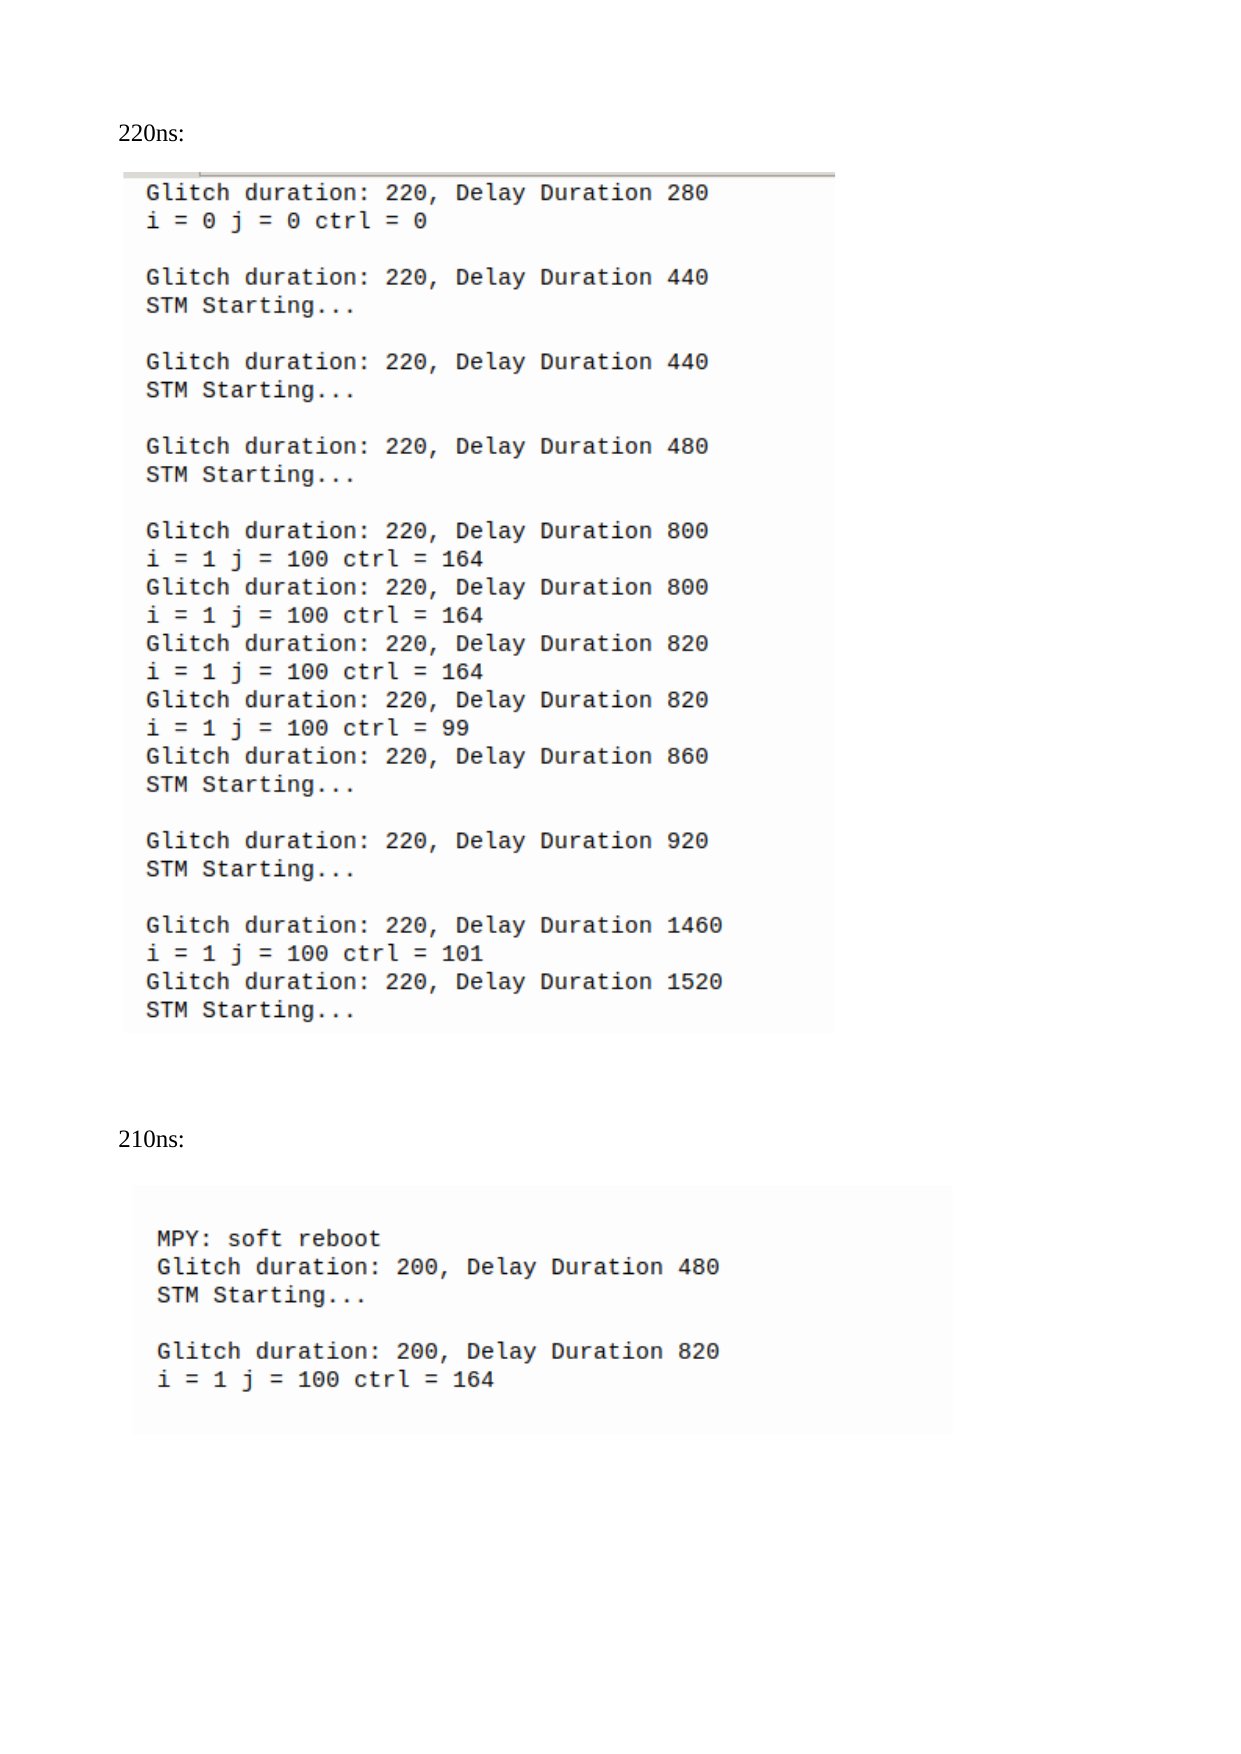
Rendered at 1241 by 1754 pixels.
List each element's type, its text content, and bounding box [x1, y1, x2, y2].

picture [123, 172, 836, 1033]
picture [132, 1185, 953, 1434]
text 220ns: [118, 118, 1122, 147]
text 210ns: [118, 1124, 1122, 1153]
